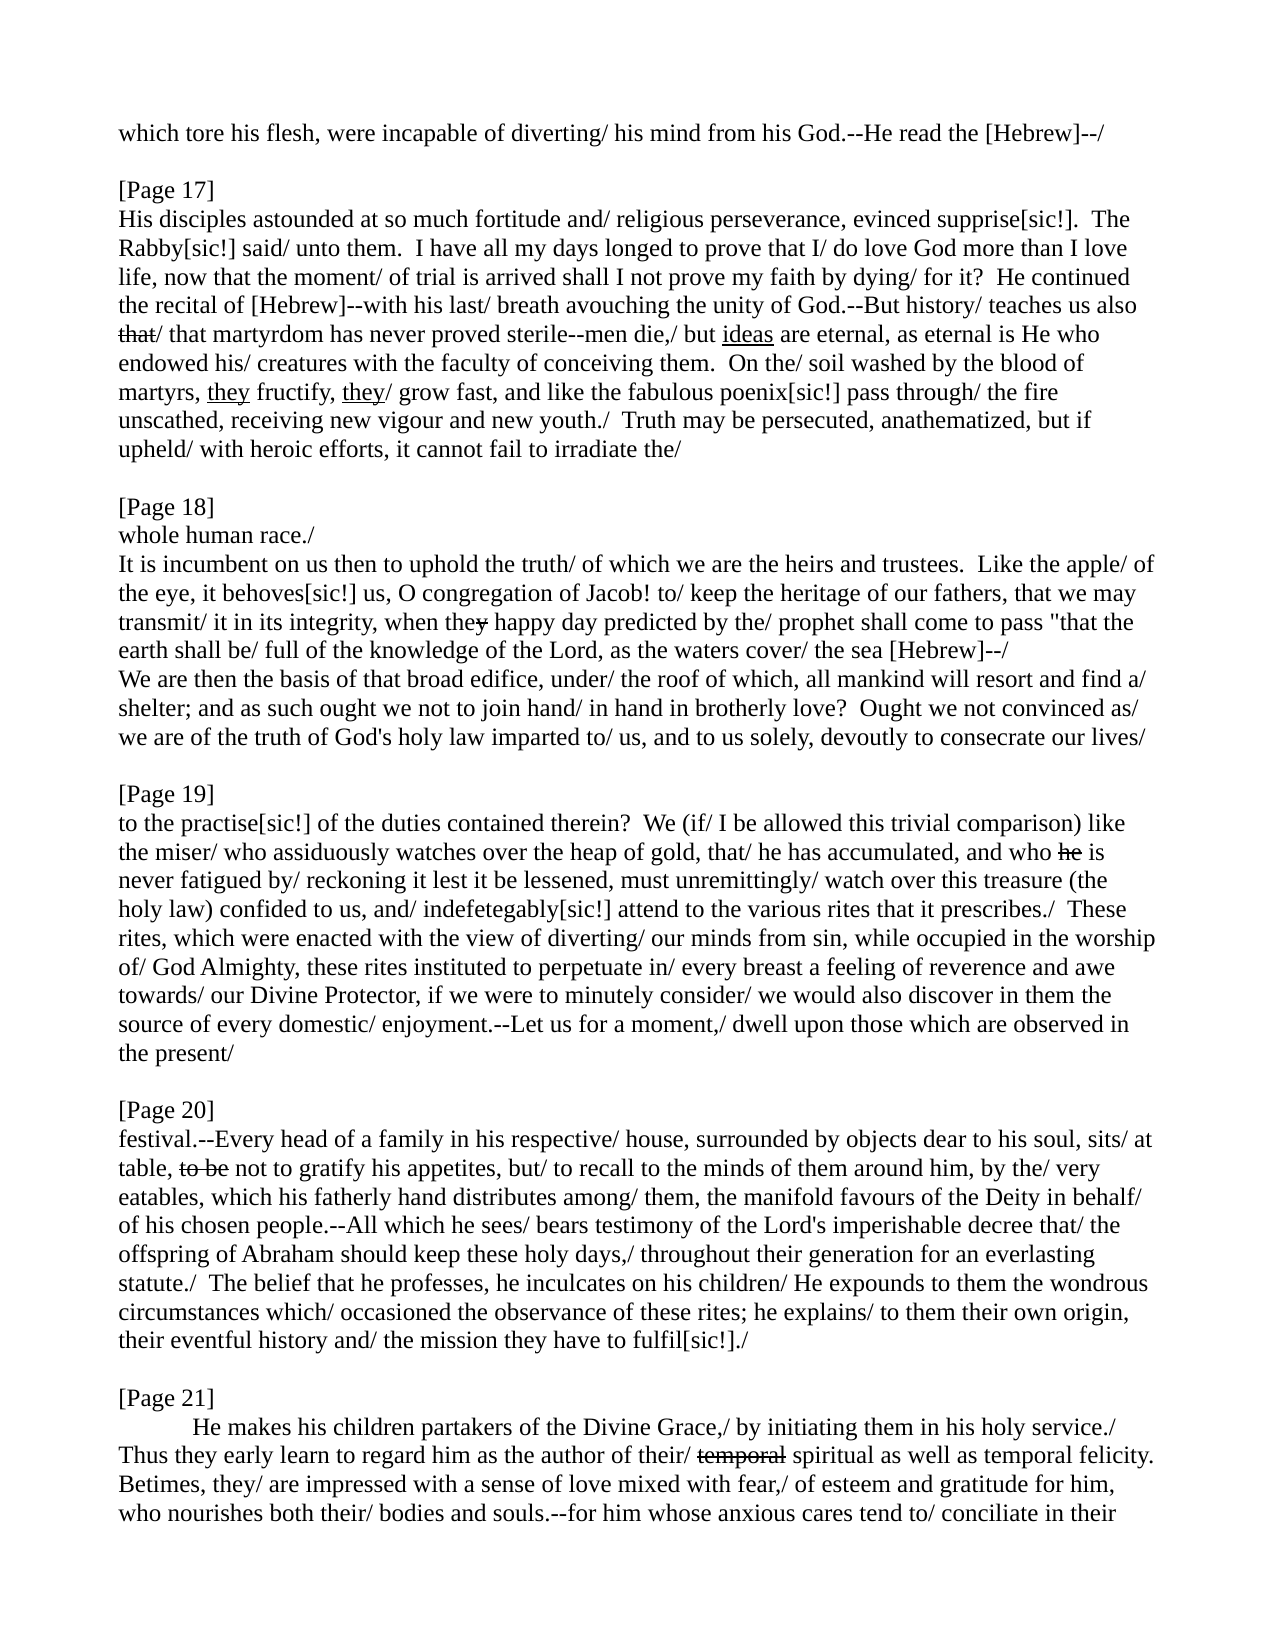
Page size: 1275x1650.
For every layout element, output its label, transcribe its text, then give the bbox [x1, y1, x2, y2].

text [Page 21] [118, 1383, 1157, 1412]
text festival.--Every head of a family in his respective/ house, surrounded by objects dear to his soul, sits/ at table, to be not to gratify his appetites, but/ to recall to the minds of them around him, by the/ very eatables, which his fatherly hand distributes among/ them, the manifold favours of the Deity in behalf/ of his chosen people.--All which he sees/ bears testimony of the Lord's imperishable decree that/ the offspring of Abraham should keep these holy days,/ throughout their generation for an everlasting statute./ The belief that he professes, he inculcates on his children/ He expounds to them the wondrous circumstances which/ occasioned the observance of these rites; he explains/ to them their own origin, their eventful history and/ the mission they have to fulfil[sic!]./ [118, 1124, 1157, 1354]
text We are then the basis of that broad edifice, under/ the roof of which, all mankind will resort and find a/ shelter; and as such ought we not to join hand/ in hand in brotherly love? Ought we not convinced as/ we are of the truth of God's holy law imparted to/ us, and to us solely, devoutly to consecrate our lives/ [118, 664, 1157, 751]
text whole human race./ [118, 521, 1157, 549]
text which tore his flesh, were incapable of diverting/ his mind from his God.--He read the [Hebrew]--/ [118, 118, 1157, 147]
text [Page 19] [118, 779, 1157, 808]
text to the practise[sic!] of the duties contained therein? We (if/ I be allowed this trivial comparison) like the miser/ who assiduously watches over the heap of gold, that/ he has accumulated, and who he is never fatigued by/ reckoning it lest it be lessened, must unremittingly/ watch over this treasure (the holy law) confided to us, and/ indefetegably[sic!] attend to the various rites that it prescribes./ These rites, which were enacted with the view of diverting/ our minds from sin, while occupied in the worship of/ God Almighty, these rites instituted to perpetuate in/ every breast a feeling of reverence and awe towards/ our Divine Protector, if we were to minutely consider/ we would also discover in them the source of every domestic/ enjoyment.--Let us for a moment,/ dwell upon those which are observed in the present/ [118, 808, 1157, 1067]
text It is incumbent on us then to uphold the truth/ of which we are the heirs and trustees. Like the apple/ of the eye, it behoves[sic!] us, O congregation of Jacob! to/ keep the heritage of our fathers, that we may transmit/ it in its integrity, when they happy day predicted by the/ prophet shall come to pass "that the earth shall be/ full of the knowledge of the Lord, as the waters cover/ the sea [Hebrew]--/ [118, 549, 1157, 664]
text [Page 17] [118, 176, 1157, 204]
text [Page 18] [118, 492, 1157, 521]
text His disciples astounded at so much fortitude and/ religious perseverance, evinced supprise[sic!]. The Rabby[sic!] said/ unto them. I have all my days longed to prove that I/ do love God more than I love life, now that the moment/ of trial is arrived shall I not prove my faith by dying/ for it? He continued the recital of [Hebrew]--with his last/ breath avouching the unity of God.--But history/ teaches us also that/ that martyrdom has never proved sterile--men die,/ but ideas are eternal, as eternal is He who endowed his/ creatures with the faculty of conceiving them. On the/ soil washed by the blood of martyrs, they fructify, they/ grow fast, and like the fabulous poenix[sic!] pass through/ the fire unscathed, receiving new vigour and new youth./ Truth may be persecuted, anathematized, but if upheld/ with heroic efforts, it cannot fail to irradiate the/ [118, 204, 1157, 463]
text [Page 20] [118, 1096, 1157, 1124]
text Thus they early learn to regard him as the author of their/ temporal spiritual as well as temporal felicity. Betimes, they/ are impressed with a sense of love mixed with fear,/ of esteem and gratitude for him, who nourishes both their/ bodies and souls.--for him whose anxious cares tend to/ conciliate in their [118, 1441, 1157, 1527]
text He makes his children partakers of the Divine Grace,/ by initiating them in his holy service./ [118, 1412, 1157, 1441]
